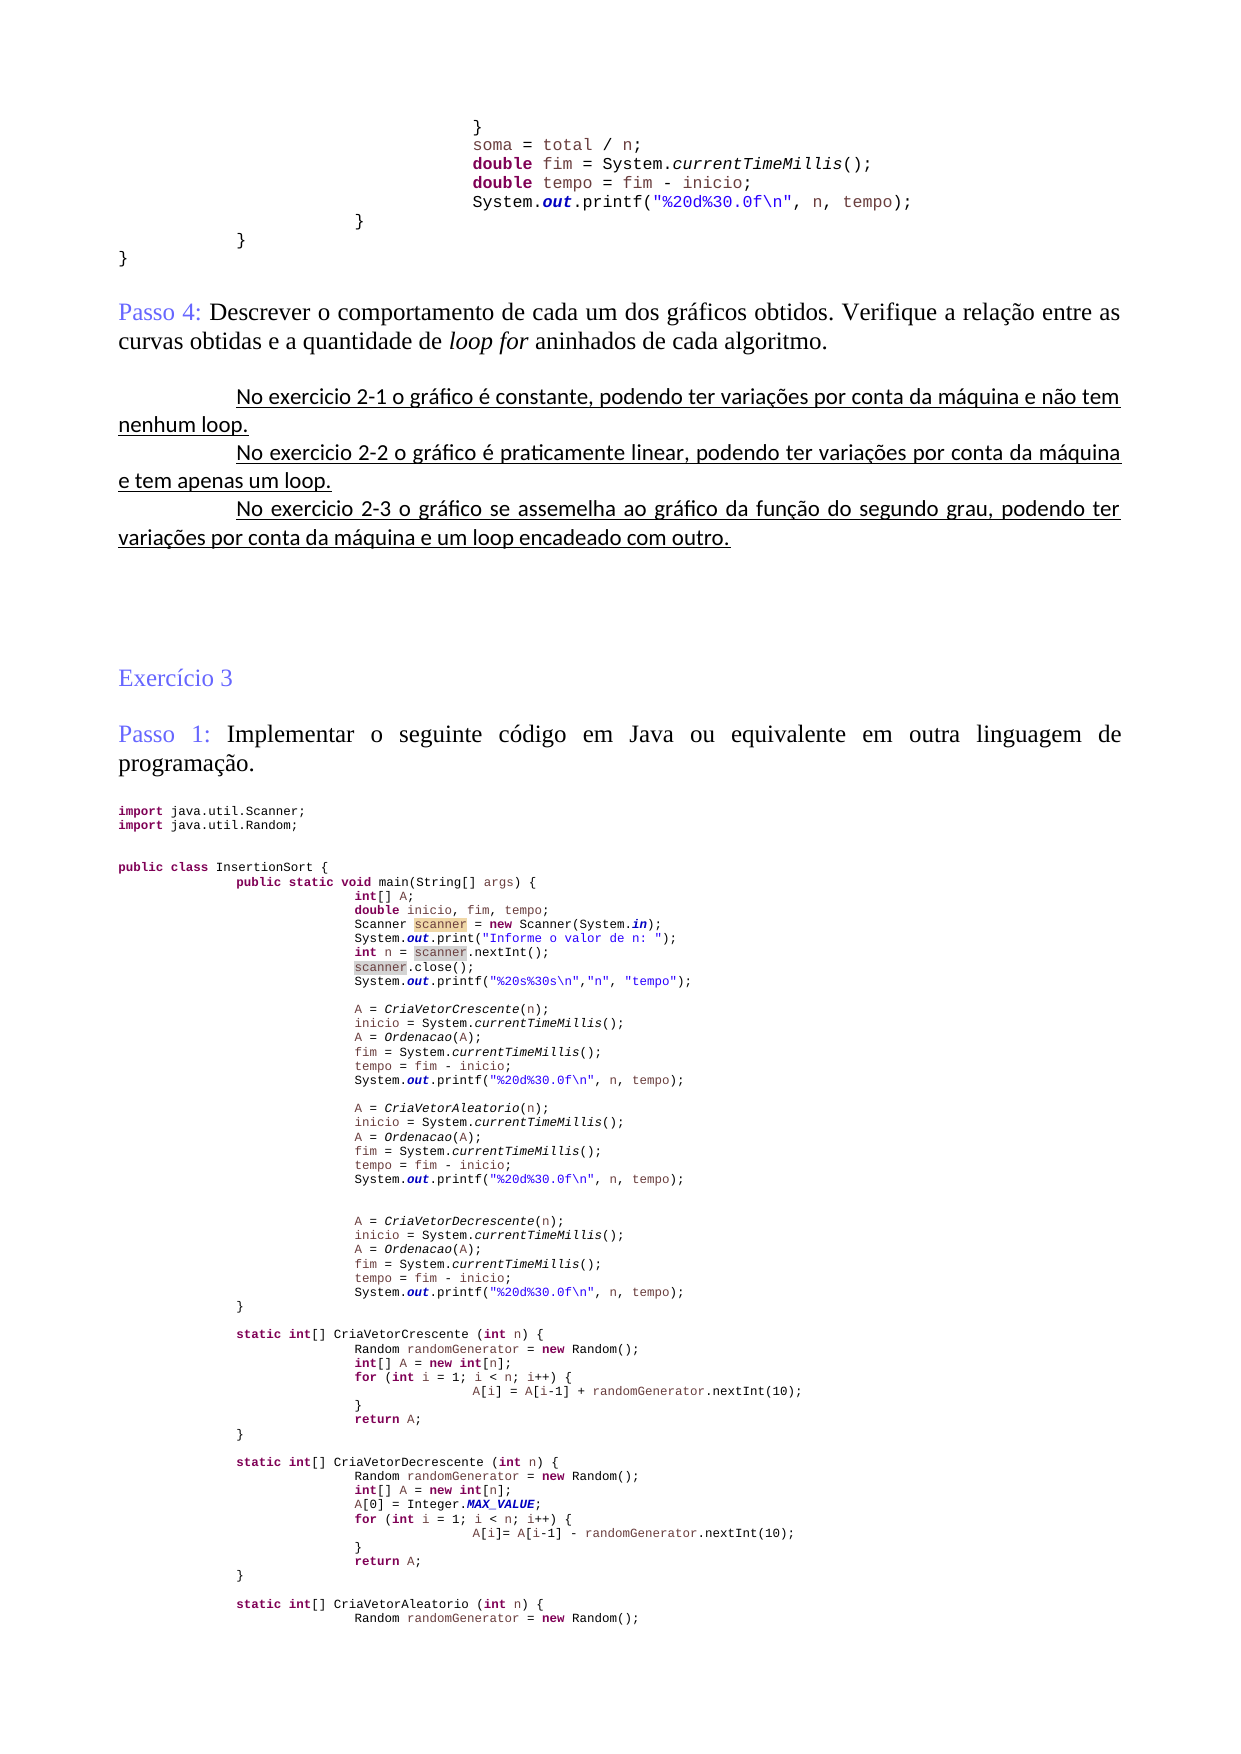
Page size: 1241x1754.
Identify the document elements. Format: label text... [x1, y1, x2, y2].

text Scanner scanner = new Scanner(System.in); [118, 918, 1122, 932]
text Exercício 3 [118, 663, 1122, 691]
text Random randomGenerator = new Random(); [118, 1470, 1122, 1484]
text int n = scanner.nextInt(); [118, 946, 1122, 961]
text inicio = System.currentTimeMillis(); [118, 1017, 1122, 1031]
text fim = System.currentTimeMillis(); [118, 1046, 1122, 1060]
text System.out.printf("%20d%30.0f\n", n, tempo); [118, 1286, 1122, 1300]
text tempo = fim - inicio; [118, 1272, 1122, 1286]
text scanner.close(); [118, 961, 1122, 975]
text } [118, 212, 1122, 231]
text } [118, 250, 1122, 269]
text tempo = fim - inicio; [118, 1159, 1122, 1173]
text inicio = System.currentTimeMillis(); [118, 1229, 1122, 1243]
text Passo 4: Descrever o comportamento de cada um dos gráficos obtidos. Verifique a relação entre as curvas obtidas e a quantidade de loop for aninhados de cada algoritmo. [118, 297, 1122, 354]
text A = Ordenacao(A); [118, 1031, 1122, 1046]
text } [118, 118, 1122, 137]
text System.out.printf("%20d%30.0f\n", n, tempo); [118, 1173, 1122, 1187]
text soma = total / n; [118, 137, 1122, 156]
text A[0] = Integer.MAX_VALUE; [118, 1498, 1122, 1513]
text No exercicio 2-3 o gráfico se assemelha ao gráfico da função do segundo grau, podendo ter variações por conta da máquina e um loop encadeado com outro. [118, 494, 1122, 551]
text A[i]= A[i-1] - randomGenerator.nextInt(10); [118, 1527, 1122, 1541]
text static int[] CriaVetorAleatorio (int n) { [118, 1598, 1122, 1612]
text import java.util.Scanner; [118, 805, 1122, 819]
text A = Ordenacao(A); [118, 1131, 1122, 1145]
text Random randomGenerator = new Random(); [118, 1343, 1122, 1357]
text } [118, 1541, 1122, 1555]
text } [118, 1399, 1122, 1413]
text static int[] CriaVetorCrescente (int n) { [118, 1328, 1122, 1343]
text fim = System.currentTimeMillis(); [118, 1258, 1122, 1272]
text A = CriaVetorAleatorio(n); [118, 1102, 1122, 1116]
text } [118, 1300, 1122, 1314]
text public static void main(String[] args) { [118, 876, 1122, 890]
text Random randomGenerator = new Random(); [118, 1612, 1122, 1626]
text int[] A; [118, 890, 1122, 904]
text import java.util.Random; [118, 819, 1122, 833]
text int[] A = new int[n]; [118, 1357, 1122, 1371]
text int[] A = new int[n]; [118, 1484, 1122, 1498]
text A = Ordenacao(A); [118, 1243, 1122, 1258]
text static int[] CriaVetorDecrescente (int n) { [118, 1456, 1122, 1470]
text System.out.print("Informe o valor de n: "); [118, 932, 1122, 946]
text } [118, 231, 1122, 250]
text fim = System.currentTimeMillis(); [118, 1145, 1122, 1159]
text inicio = System.currentTimeMillis(); [118, 1116, 1122, 1131]
text No exercicio 2-2 o gráfico é praticamente linear, podendo ter variações por conta da máquina e tem apenas um loop. [118, 438, 1122, 494]
text A[i] = A[i-1] + randomGenerator.nextInt(10); [118, 1385, 1122, 1399]
text double fim = System.currentTimeMillis(); [118, 156, 1122, 175]
text } [118, 1569, 1122, 1583]
text } [118, 1428, 1122, 1442]
text return A; [118, 1555, 1122, 1569]
text public class InsertionSort { [118, 861, 1122, 876]
text tempo = fim - inicio; [118, 1060, 1122, 1074]
text System.out.printf("%20d%30.0f\n", n, tempo); [118, 1074, 1122, 1088]
text double inicio, fim, tempo; [118, 904, 1122, 918]
text A = CriaVetorDecrescente(n); [118, 1215, 1122, 1229]
text A = CriaVetorCrescente(n); [118, 1003, 1122, 1017]
text No exercicio 2-1 o gráfico é constante, podendo ter variações por conta da máquina e não tem nenhum loop. [118, 382, 1122, 438]
text return A; [118, 1413, 1122, 1428]
text double tempo = fim - inicio; [118, 175, 1122, 193]
text System.out.printf("%20s%30s\n","n", "tempo"); [118, 975, 1122, 989]
text System.out.printf("%20d%30.0f\n", n, tempo); [118, 193, 1122, 212]
text for (int i = 1; i < n; i++) { [118, 1371, 1122, 1385]
text Passo 1: Implementar o seguinte código em Java ou equivalente em outra linguagem de programação. [118, 719, 1122, 777]
text for (int i = 1; i < n; i++) { [118, 1513, 1122, 1527]
